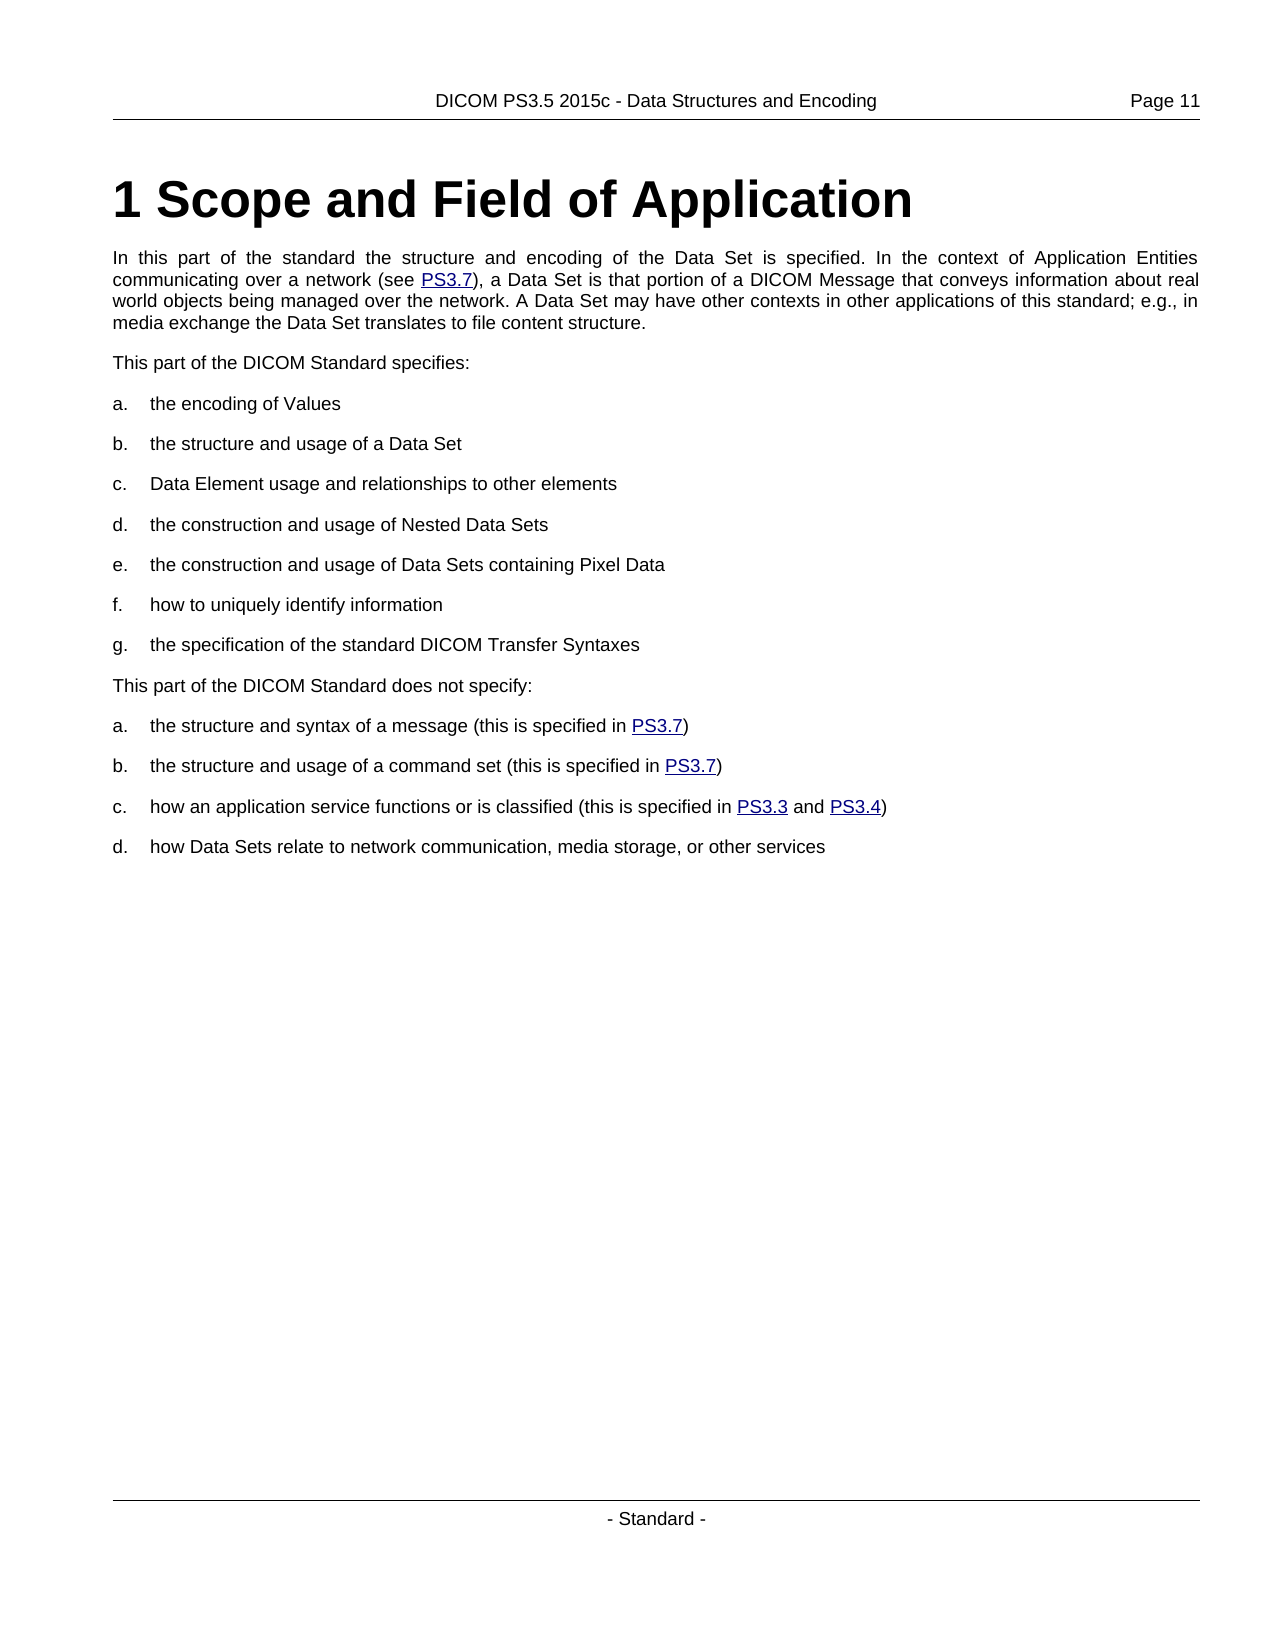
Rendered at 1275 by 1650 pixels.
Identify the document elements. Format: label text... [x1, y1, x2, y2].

list the specification of the standard DICOM Transfer Syntaxes [112, 634, 1200, 656]
list the encoding of Values [112, 392, 1200, 414]
list the structure and usage of a command set (this is specified in PS3.7) [112, 755, 1200, 777]
list how Data Sets relate to network communication, media storage, or other services [112, 836, 1200, 857]
list the construction and usage of Nested Data Sets [112, 513, 1200, 535]
list the structure and usage of a Data Set [112, 433, 1200, 454]
list how an application service functions or is classified (this is specified in PS3.3 and PS3.4) [112, 796, 1200, 817]
list the structure and syntax of a message (this is specified in PS3.7) [112, 715, 1200, 736]
text This part of the DICOM Standard specifies: [112, 352, 1200, 374]
text 1 Scope and Field of Application [112, 169, 1200, 228]
list how to uniquely identify information [112, 594, 1200, 616]
list the construction and usage of Data Sets containing Pixel Data [112, 554, 1200, 575]
list Data Element usage and relationships to other elements [112, 473, 1200, 494]
text In this part of the standard the structure and encoding of the Data Set is specified. In the context of Application Entities communicating over a network (see PS3.7), a Data Set is that portion of a DICOM Message that conveys information about real world objects being managed over the network. A Data Set may have other contexts in other applications of this standard; e.g., in media exchange the Data Set translates to file content structure. [112, 247, 1200, 333]
text This part of the DICOM Standard does not specify: [112, 674, 1200, 696]
